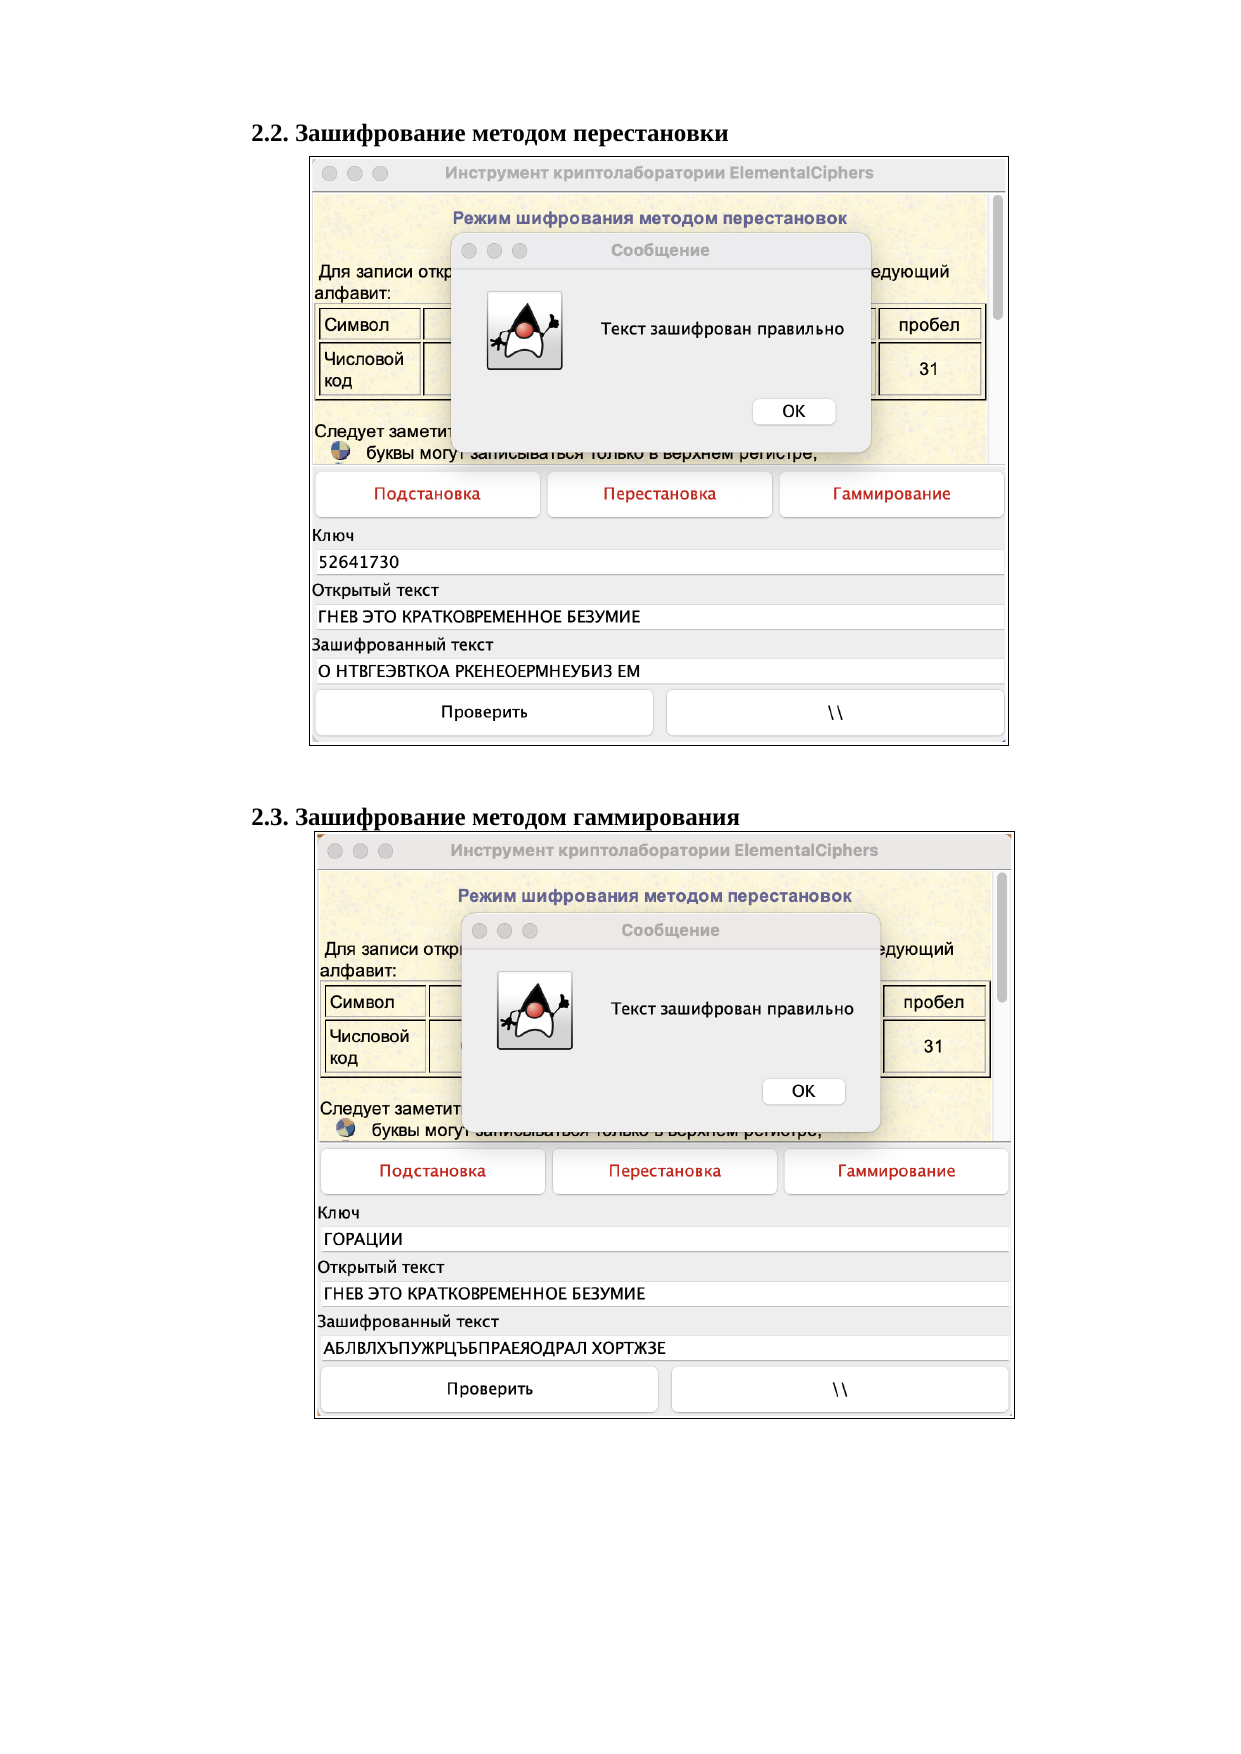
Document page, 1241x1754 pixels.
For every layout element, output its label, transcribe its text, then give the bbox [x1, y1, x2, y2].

picture [317, 834, 1012, 1416]
picture [312, 159, 1006, 742]
text 2.2. Зашифрование методом перестановки [177, 118, 1152, 147]
text 2.3. Зашифрование методом гаммирования [177, 802, 1152, 831]
